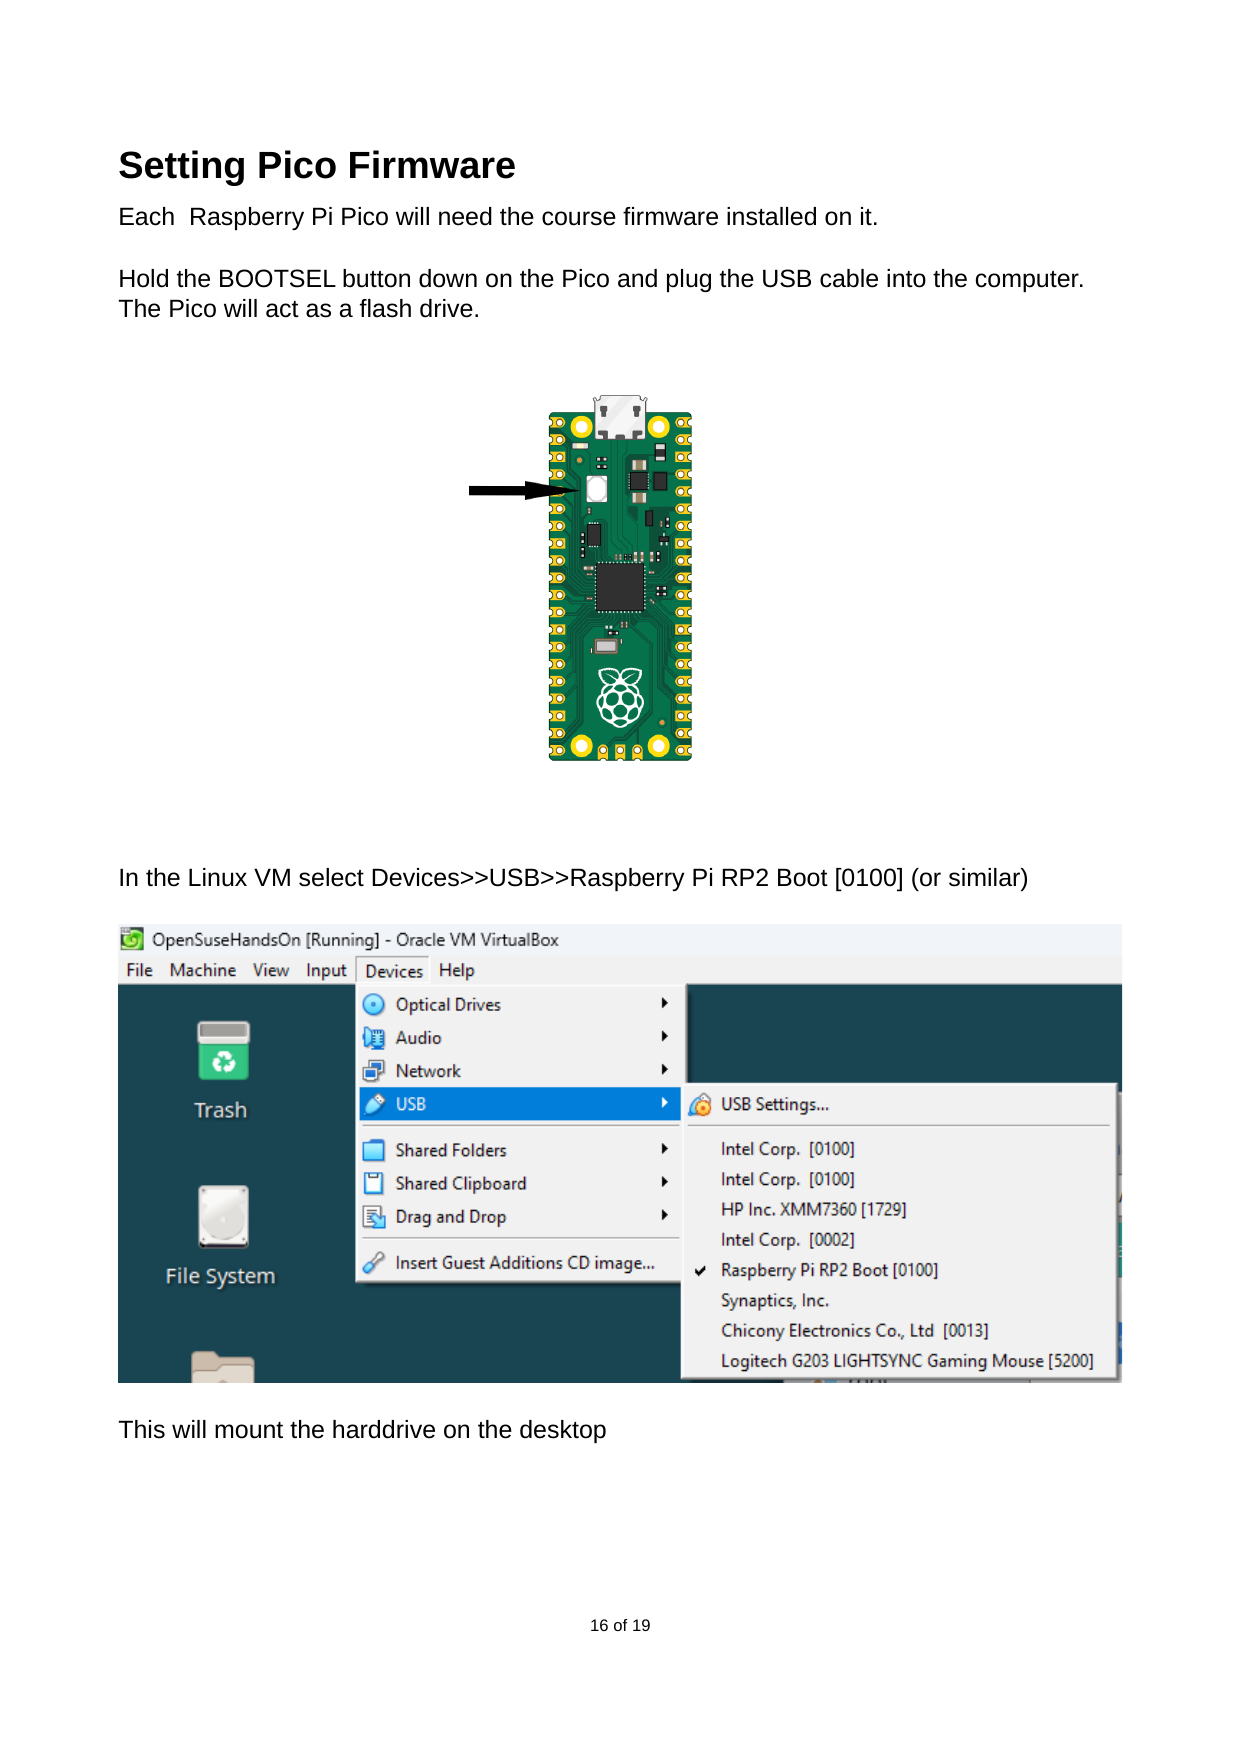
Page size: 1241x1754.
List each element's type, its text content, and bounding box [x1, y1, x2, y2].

picture [118, 924, 1123, 1383]
text Each Raspberry Pi Pico will need the course firmware installed on it. [118, 202, 1122, 231]
text Hold the BOOTSEL button down on the Pico and plug the USB cable into the computer. The Pico will act as a flash drive. [118, 264, 1122, 323]
subtitle Setting Pico Firmware [118, 143, 1122, 187]
text In the Linux VM select Devices>>USB>>Raspberry Pi RP2 Boot [0100] (or similar) [118, 863, 1122, 891]
text This will mount the harddrive on the desktop [118, 1416, 1122, 1444]
picture [287, 356, 953, 800]
